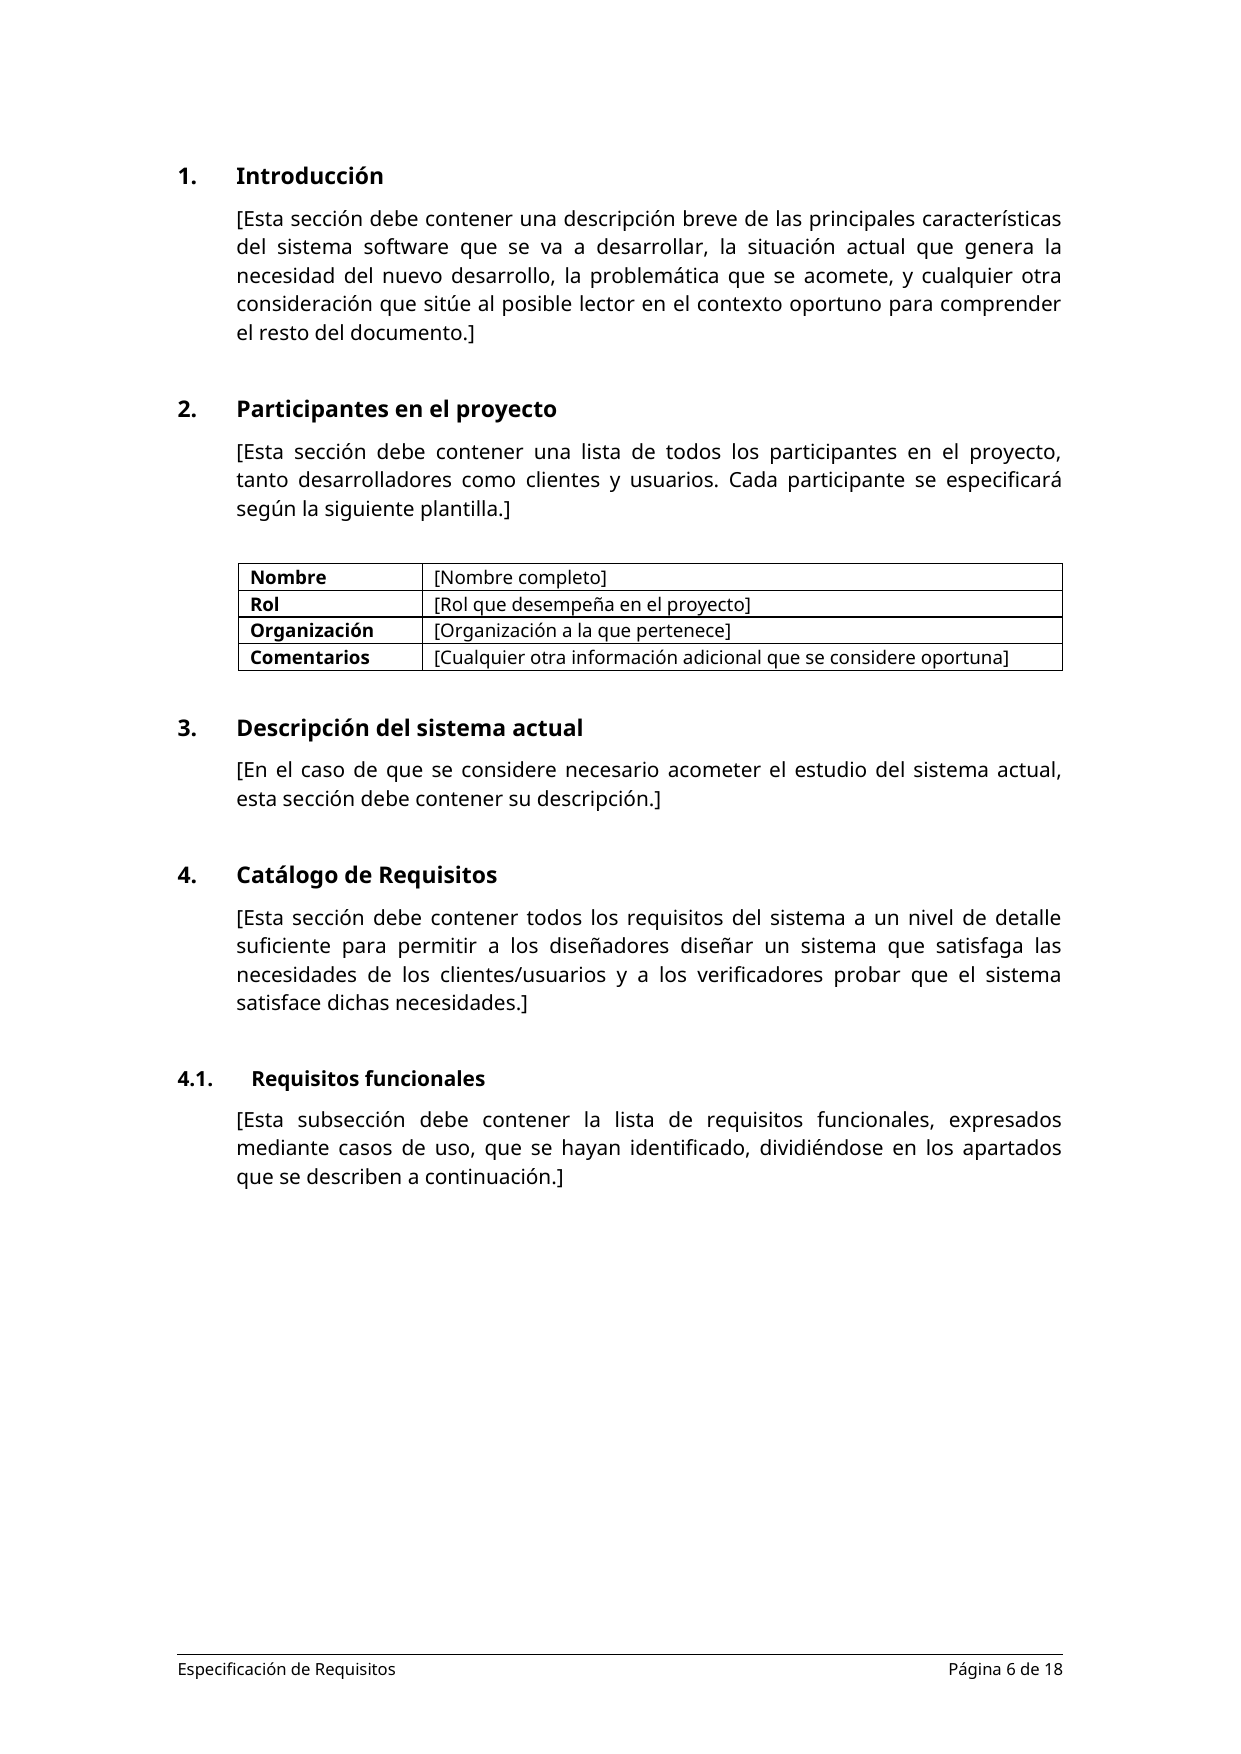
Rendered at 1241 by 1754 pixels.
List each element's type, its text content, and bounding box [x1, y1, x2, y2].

text [Esta sección debe contener una descripción breve de las principales características del sistema software que se va a desarrollar, la situación actual que genera la necesidad del nuevo desarrollo, la problemática que se acomete, y cualquier otra consideración que sitúe al posible lector en el contexto oportuno para comprender el resto del documento.] [236, 204, 1063, 346]
table_header Nombre [239, 564, 422, 590]
subtitle Descripción del sistema actual [177, 711, 1063, 743]
table_header [Nombre completo] [423, 564, 1062, 590]
table_cell Comentarios [239, 644, 422, 669]
text [Esta sección debe contener una lista de todos los participantes en el proyecto, tanto desarrolladores como clientes y usuarios. Cada participante se especificará según la siguiente plantilla.] [236, 437, 1063, 522]
subtitle Introducción [177, 160, 1063, 191]
text [En el caso de que se considere necesario acometer el estudio del sistema actual, esta sección debe contener su descripción.] [236, 755, 1063, 812]
text [Esta sección debe contener todos los requisitos del sistema a un nivel de detalle suficiente para permitir a los diseñadores diseñar un sistema que satisfaga las necesidades de los clientes/usuarios y a los verificadores probar que el sistema satisface dichas necesidades.] [236, 903, 1063, 1017]
subtitle Catálogo de Requisitos [177, 859, 1063, 891]
subtitle Requisitos funcionales [177, 1064, 1063, 1092]
table_cell [Rol que desempeña en el proyecto] [423, 591, 1062, 616]
table_cell Rol [239, 591, 422, 616]
table_cell [Cualquier otra información adicional que se considere oportuna] [423, 644, 1062, 669]
table_cell [Organización a la que pertenece] [423, 618, 1062, 643]
text [Esta subsección debe contener la lista de requisitos funcionales, expresados mediante casos de uso, que se hayan identificado, dividiéndose en los apartados que se describen a continuación.] [236, 1105, 1063, 1190]
subtitle Participantes en el proyecto [177, 393, 1063, 424]
table_cell Organización [239, 618, 422, 643]
